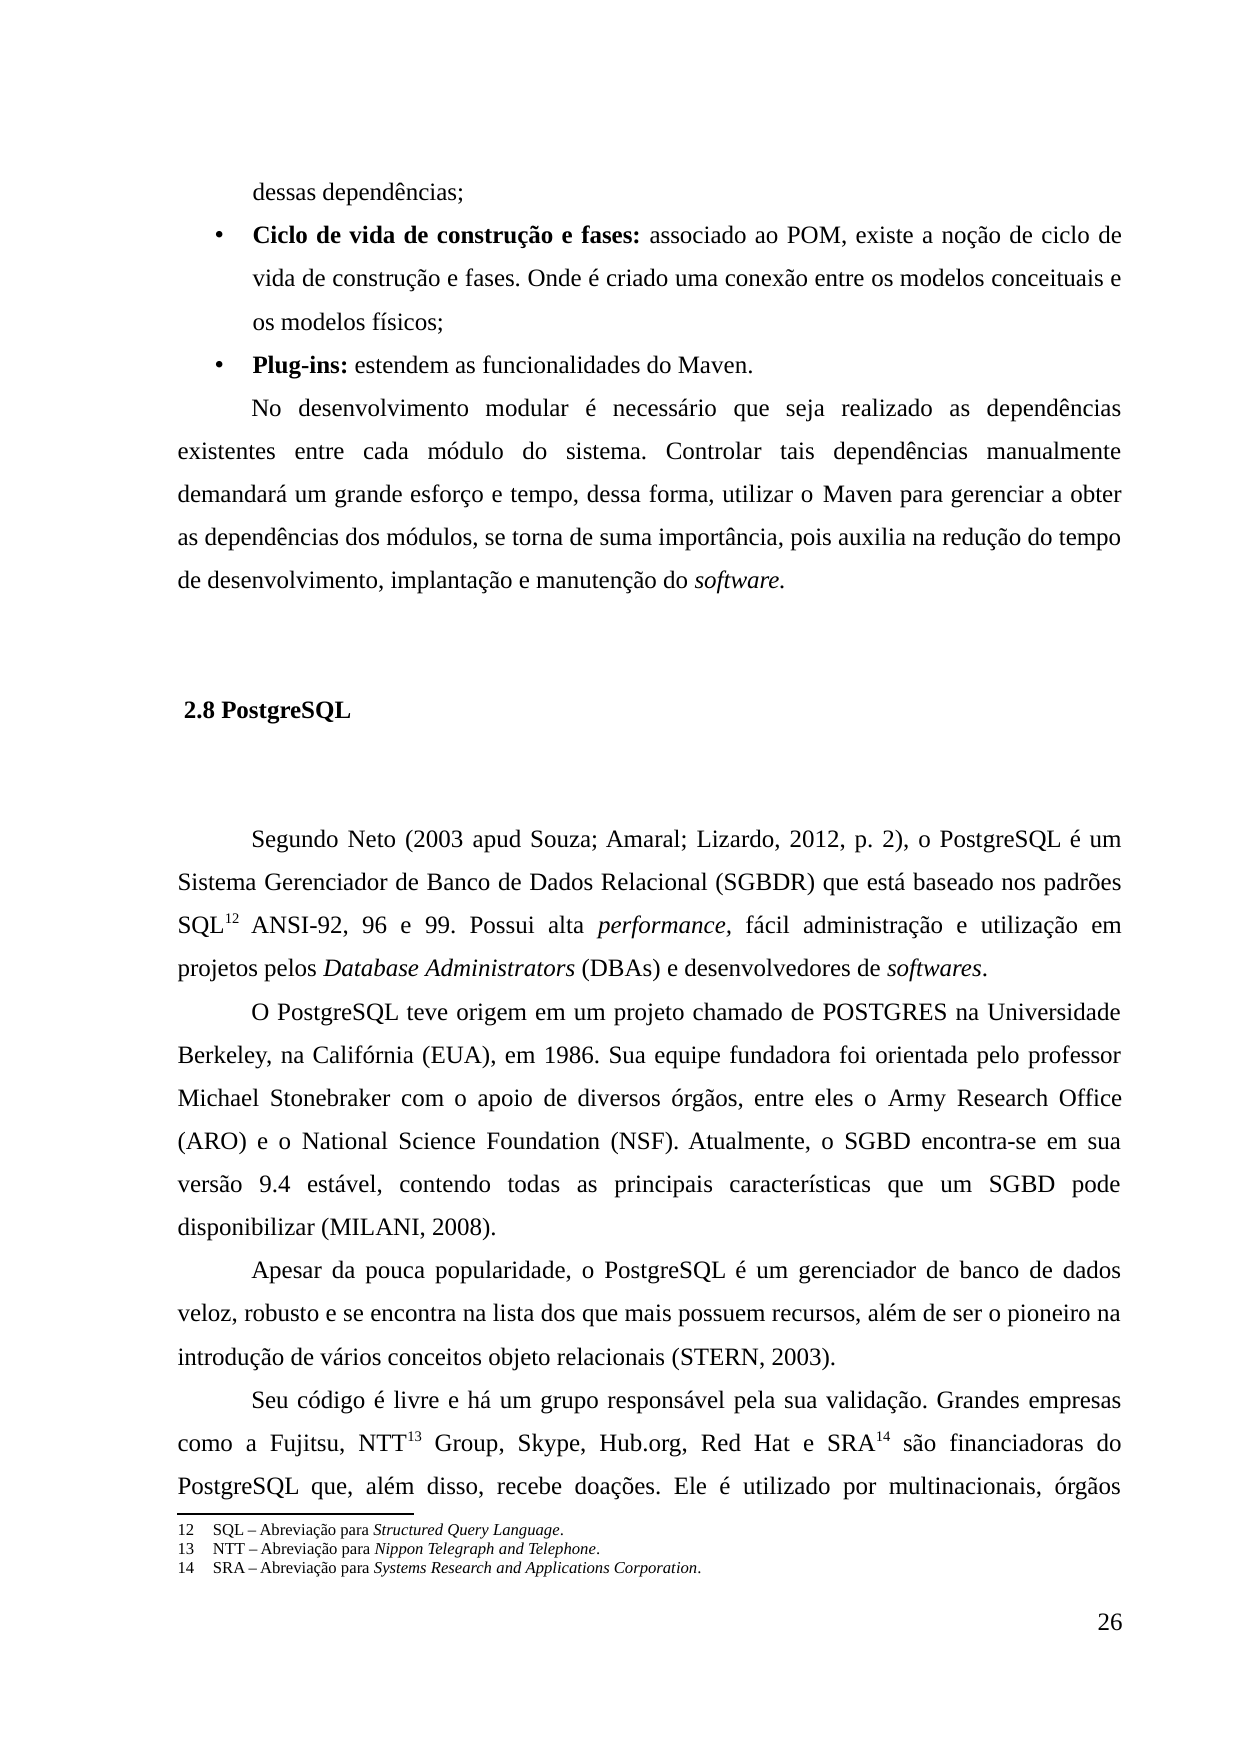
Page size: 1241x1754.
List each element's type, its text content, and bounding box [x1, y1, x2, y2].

text O PostgreSQL teve origem em um projeto chamado de POSTGRES na Universidade Berkeley, na Califórnia (EUA), em 1986. Sua equipe fundadora foi orientada pelo professor Michael Stonebraker com o apoio de diversos órgãos, entre eles o Army Research Office (ARO) e o National Science Foundation (NSF). Atualmente, o SGBD encontra-se em sua versão 9.4 estável, contendo todas as principais características que um SGBD pode disponibilizar (MILANI, 2008). [177, 997, 1122, 1241]
text No desenvolvimento modular é necessário que seja realizado as dependências existentes entre cada módulo do sistema. Controlar tais dependências manualmente demandará um grande esforço e tempo, dessa forma, utilizar o Maven para gerenciar a obter as dependências dos módulos, se torna de suma importância, pois auxilia na redução do tempo de desenvolvimento, implantação e manutenção do software. [177, 393, 1122, 594]
text NTT – Abreviação para Nippon Telegraph and Telephone. [177, 1539, 1122, 1558]
subtitle PostgreSQL [177, 695, 1122, 723]
list Ciclo de vida de construção e fases: associado ao POM, existe a noção de ciclo de vida de construção e fases. Onde é criado uma conexão entre os modelos conceituais e os modelos físicos; [215, 220, 1122, 335]
text Apesar da pouca popularidade, o PostgreSQL é um gerenciador de banco de dados veloz, robusto e se encontra na lista dos que mais possuem recursos, além de ser o pioneiro na introdução de vários conceitos objeto relacionais (STERN, 2003). [177, 1255, 1122, 1370]
text SRA – Abreviação para Systems Research and Applications Corporation. [177, 1558, 1122, 1577]
list Plug-ins: estendem as funcionalidades do Maven. [215, 350, 1122, 378]
text Segundo Neto (2003 apud Souza; Amaral; Lizardo, 2012, p. 2), o PostgreSQL é um Sistema Gerenciador de Banco de Dados Relacional (SGBDR) que está baseado nos padrões SQL ANSI-92, 96 e 99. Possui alta performance, fácil administração e utilização em projetos pelos Database Administrators (DBAs) e desenvolvedores de softwares. [177, 824, 1122, 982]
text Seu código é livre e há um grupo responsável pela sua validação. Grandes empresas como a Fujitsu, NTT Group, Skype, Hub.org, Red Hat e SRA são financiadoras do PostgreSQL que, além disso, recebe doações. Ele é utilizado por multinacionais, órgãos [177, 1385, 1122, 1500]
list dessas dependências; [215, 177, 1122, 206]
text SQL – Abreviação para Structured Query Language. [177, 1519, 1122, 1539]
